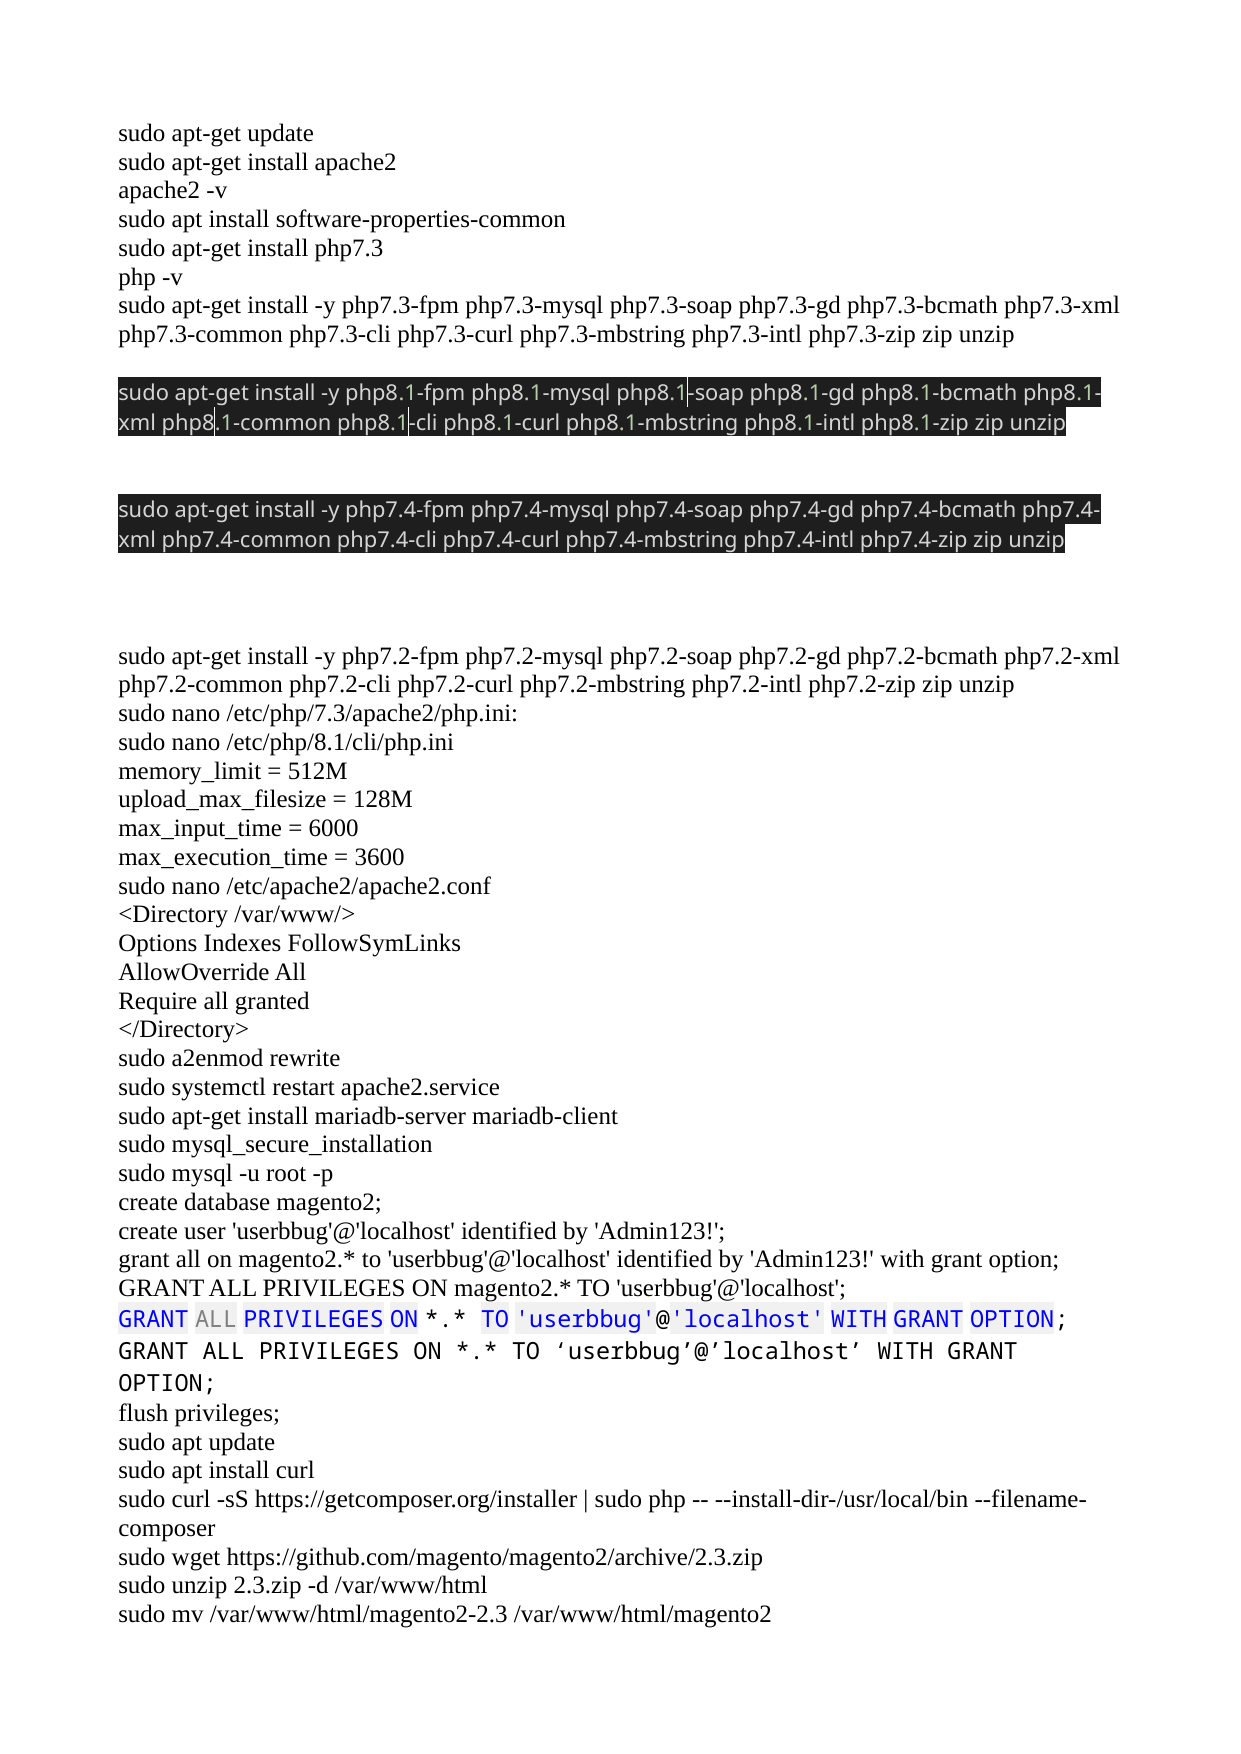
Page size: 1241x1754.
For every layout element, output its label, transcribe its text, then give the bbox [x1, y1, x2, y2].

text </Directory> [118, 1014, 1122, 1043]
text sudo apt-get update [118, 118, 1122, 147]
text GRANT ALL PRIVILEGES ON magento2.* TO 'userbbug'@'localhost'; [118, 1273, 1122, 1302]
text GRANT ALL PRIVILEGES ON *.* TO 'userbbug'@'localhost' WITH GRANT OPTION; [118, 1302, 1122, 1334]
text max_execution_time = 3600 [118, 842, 1122, 871]
text sudo apt-get install apache2 [118, 147, 1122, 176]
text sudo mysql -u root -p [118, 1158, 1122, 1187]
text sudo apt install curl [118, 1456, 1122, 1484]
text grant all on magento2.* to 'userbbug'@'localhost' identified by 'Admin123!' with grant option; [118, 1244, 1122, 1273]
text sudo mysql_secure_installation [118, 1129, 1122, 1158]
text max_input_time = 6000 [118, 813, 1122, 842]
text sudo apt install software-properties-common [118, 204, 1122, 233]
text AllowOverride All [118, 957, 1122, 986]
text sudo nano /etc/php/7.3/apache2/php.ini: [118, 698, 1122, 727]
text sudo nano /etc/apache2/apache2.conf [118, 871, 1122, 899]
text <Directory /var/www/> [118, 899, 1122, 928]
text Require all granted [118, 986, 1122, 1014]
text GRANT ALL PRIVILEGES ON *.* TO ‘userbbug’@’localhost’ WITH GRANT OPTION; [118, 1334, 1122, 1398]
text flush privileges; [118, 1398, 1122, 1427]
text sudo systemctl restart apache2.service [118, 1072, 1122, 1101]
text sudo apt-get install -y php7.3-fpm php7.3-mysql php7.3-soap php7.3-gd php7.3-bcmath php7.3-xml php7.3-common php7.3-cli php7.3-curl php7.3-mbstring php7.3-intl php7.3-zip zip unzip [118, 291, 1122, 348]
text sudo apt-get install mariadb-server mariadb-client [118, 1101, 1122, 1129]
text create user 'userbbug'@'localhost' identified by 'Admin123!'; [118, 1216, 1122, 1244]
text sudo wget https://github.com/magento/magento2/archive/2.3.zip [118, 1542, 1122, 1571]
text apache2 -v [118, 176, 1122, 204]
text sudo apt-get install -y php8.1-fpm php8.1-mysql php8.1-soap php8.1-gd php8.1-bcmath php8.1-xml php8.1-common php8.1-cli php8.1-curl php8.1-mbstring php8.1-intl php8.1-zip zip unzip [118, 377, 1122, 436]
text sudo apt update [118, 1427, 1122, 1456]
text php -v [118, 262, 1122, 291]
text create database magento2; [118, 1187, 1122, 1216]
text memory_limit = 512M [118, 756, 1122, 784]
text sudo apt-get install -y php7.4-fpm php7.4-mysql php7.4-soap php7.4-gd php7.4-bcmath php7.4-xml php7.4-common php7.4-cli php7.4-curl php7.4-mbstring php7.4-intl php7.4-zip zip unzip [118, 494, 1122, 553]
text Options Indexes FollowSymLinks [118, 928, 1122, 957]
text sudo curl -sS https://getcomposer.org/installer | sudo php -- --install-dir-/usr/local/bin --filename-composer [118, 1484, 1122, 1542]
text sudo a2enmod rewrite [118, 1043, 1122, 1072]
text sudo nano /etc/php/8.1/cli/php.ini [118, 727, 1122, 756]
text sudo apt-get install php7.3 [118, 233, 1122, 262]
text upload_max_filesize = 128M [118, 784, 1122, 813]
text sudo unzip 2.3.zip -d /var/www/html [118, 1571, 1122, 1599]
text sudo apt-get install -y php7.2-fpm php7.2-mysql php7.2-soap php7.2-gd php7.2-bcmath php7.2-xml php7.2-common php7.2-cli php7.2-curl php7.2-mbstring php7.2-intl php7.2-zip zip unzip [118, 641, 1122, 698]
text sudo mv /var/www/html/magento2-2.3 /var/www/html/magento2 [118, 1599, 1122, 1628]
